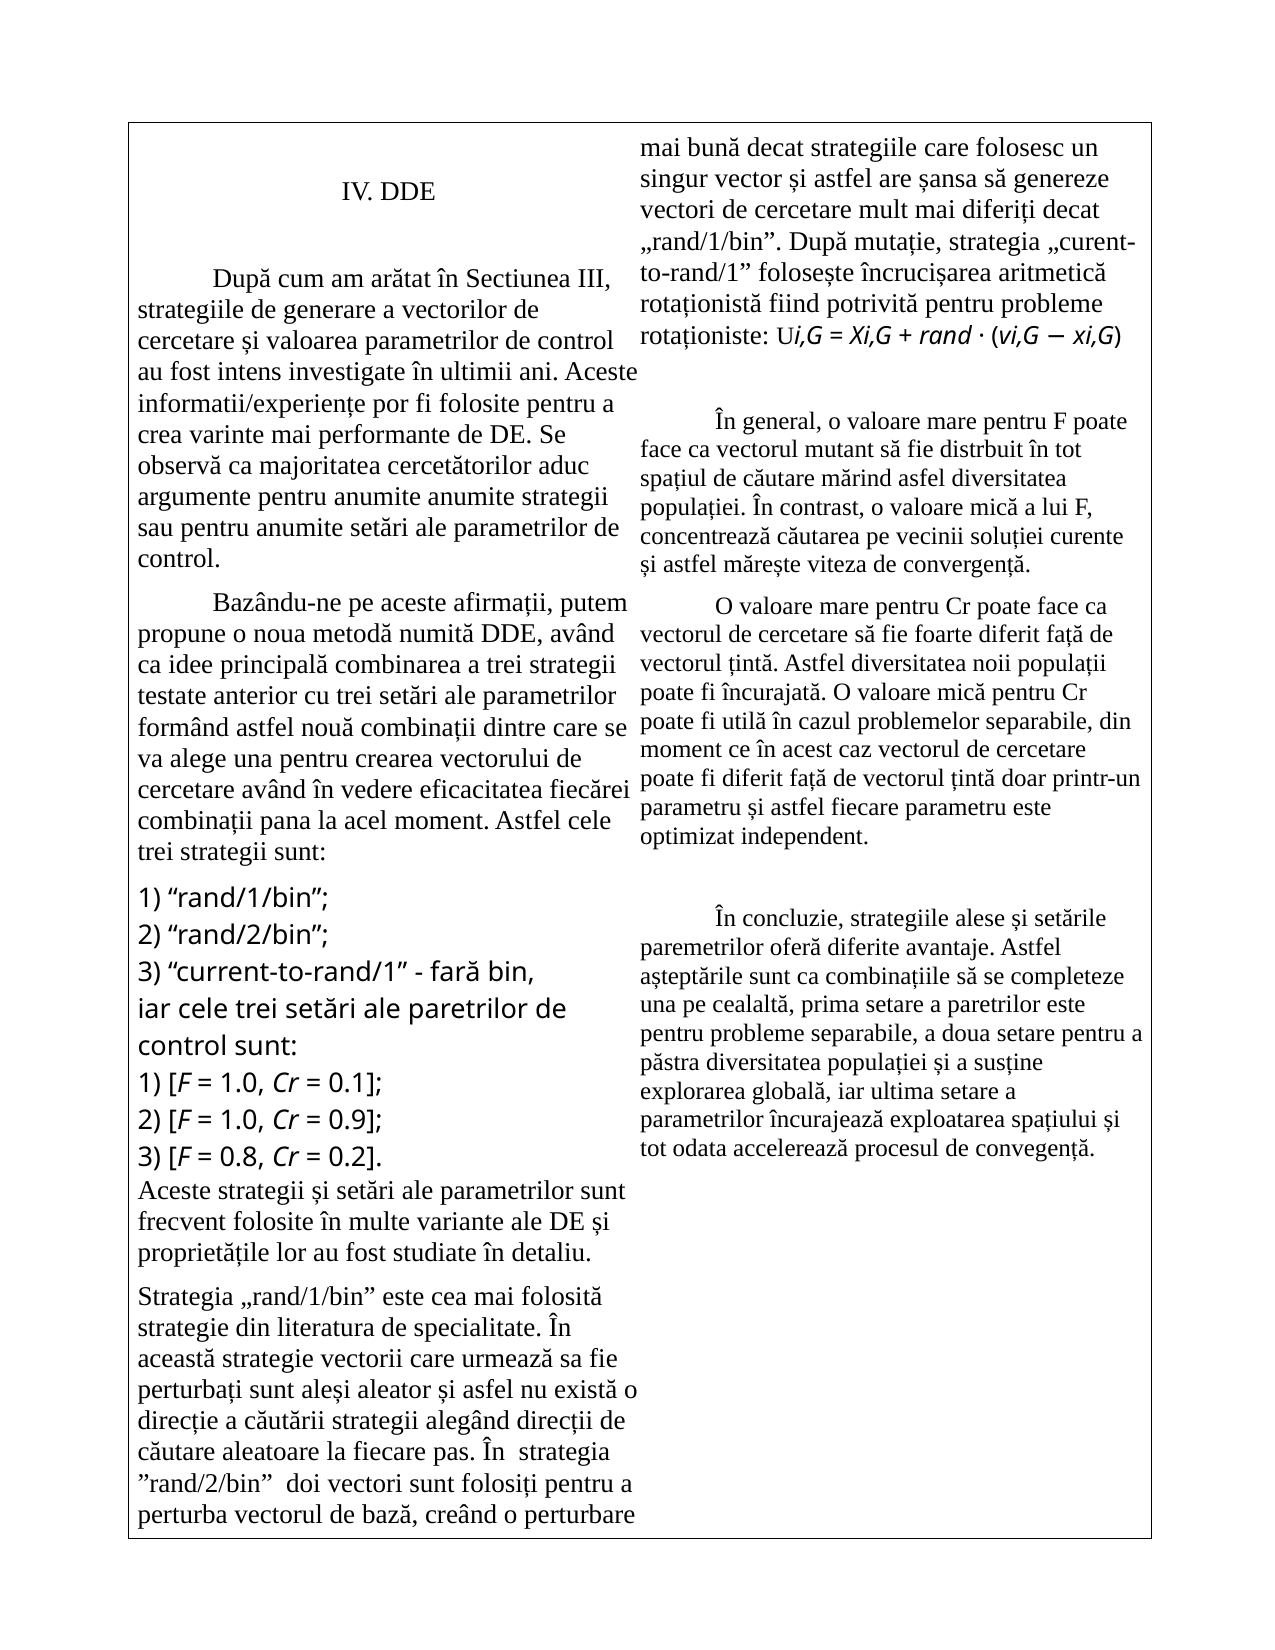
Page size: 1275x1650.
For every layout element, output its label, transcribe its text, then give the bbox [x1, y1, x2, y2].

text 1) [F = 1.0, Cr = 0.1]; [137, 1063, 640, 1100]
text Bazându-ne pe aceste afirmații, putem propune o noua metodă numită DDE, având ca idee principală combinarea a trei strategii testate anterior cu trei setări ale parametrilor formând astfel nouă combinații dintre care se va alege una pentru crearea vectorului de cercetare având în vedere eficacitatea fiecărei combinații pana la acel moment. Astfel cele trei strategii sunt: [137, 586, 640, 866]
text Strategia „rand/1/bin” este cea mai folosită strategie din literatura de specialitate. În această strategie vectorii care urmează sa fie perturbați sunt aleși aleator și asfel nu există o direcție a căutării strategii alegând direcții de căutare aleatoare la fiecare pas. În strategia ”rand/2/bin” doi vectori sunt folosiți pentru a perturba vectorul de bază, creând o perturbare [137, 1280, 640, 1529]
text Aceste strategii și setări ale parametrilor sunt frecvent folosite în multe variante ale DE și proprietățile lor au fost studiate în detaliu. [137, 1174, 640, 1267]
text După cum am arătat în Sectiunea III, strategiile de generare a vectorilor de cercetare și valoarea parametrilor de control au fost intens investigate în ultimii ani. Aceste informatii/experiențe por fi folosite pentru a crea varinte mai performante de DE. Se observă ca majoritatea cercetătorilor aduc argumente pentru anumite anumite strategii sau pentru anumite setări ale parametrilor de control. [137, 262, 640, 573]
text iar cele trei setări ale paretrilor de control sunt: [137, 989, 640, 1063]
text O valoare mare pentru Cr poate face ca vectorul de cercetare să fie foarte diferit față de vectorul țintă. Astfel diversitatea noii populații poate fi încurajată. O valoare mică pentru Cr poate fi utilă în cazul problemelor separabile, din moment ce în acest caz vectorul de cercetare poate fi diferit față de vectorul țintă doar printr-un parametru și astfel fiecare parametru este optimizat independent. [640, 591, 1143, 849]
text mai bună decat strategiile care folosesc un singur vector și astfel are șansa să genereze vectori de cercetare mult mai diferiți decat „rand/1/bin”. După mutație, strategia „curent-to-rand/1” folosește încrucișarea aritmetică rotaționistă fiind potrivită pentru probleme rotaționiste: Ui,G = Xi,G + rand · (vi,G − xi,G) [640, 131, 1143, 352]
text 2) [F = 1.0, Cr = 0.9]; [137, 1100, 640, 1137]
text IV. DDE [137, 175, 640, 206]
text În general, o valoare mare pentru F poate face ca vectorul mutant să fie distrbuit în tot spațiul de căutare mărind asfel diversitatea populației. În contrast, o valoare mică a lui F, concentrează căutarea pe vecinii soluției curente și astfel mărește viteza de convergență. [640, 406, 1143, 578]
text În concluzie, strategiile alese și setările paremetrilor oferă diferite avantaje. Astfel așteptările sunt ca combinațiile să se completeze una pe cealaltă, prima setare a paretrilor este pentru probleme separabile, a doua setare pentru a păstra diversitatea populației și a susține explorarea globală, iar ultima setare a parametrilor încurajează exploatarea spațiului și tot odata accelerează procesul de convegență. [640, 903, 1143, 1162]
text 3) [F = 0.8, Cr = 0.2]. [137, 1137, 640, 1174]
text 1) “rand/1/bin”; [137, 879, 640, 916]
text 3) “current-to-rand/1” - fară bin, [137, 953, 640, 989]
text 2) “rand/2/bin”; [137, 916, 640, 953]
